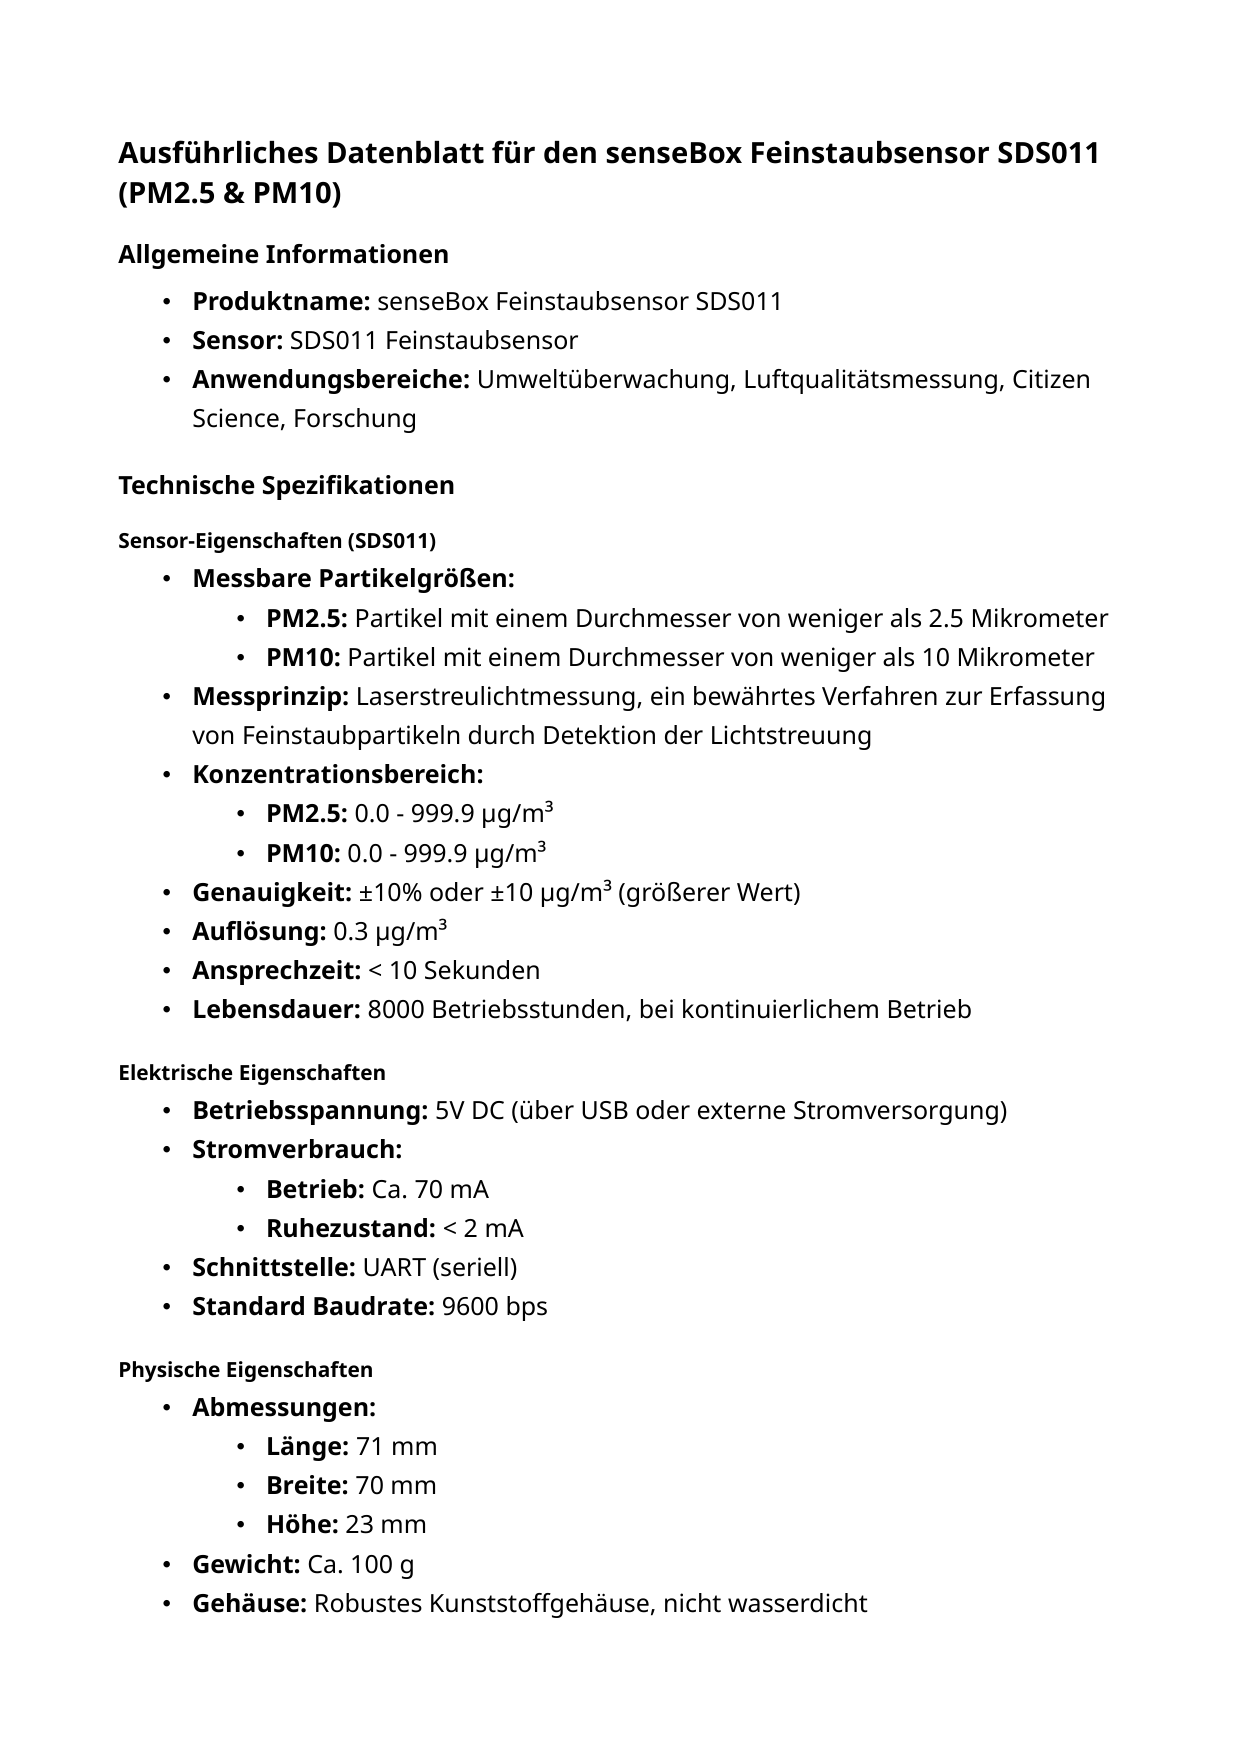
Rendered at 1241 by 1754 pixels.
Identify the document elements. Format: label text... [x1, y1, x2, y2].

list Höhe: 23 mm [236, 1507, 1122, 1541]
list Auflösung: 0.3 µg/m³ [162, 914, 1122, 948]
list Ansprechzeit: < 10 Sekunden [162, 953, 1122, 987]
subtitle Ausführliches Datenblatt für den senseBox Feinstaubsensor SDS011 (PM2.5 & PM10) [118, 133, 1122, 212]
list Breite: 70 mm [236, 1468, 1122, 1502]
list Messprinzip: Laserstreulichtmessung, ein bewährtes Verfahren zur Erfassung von Feinstaubpartikeln durch Detektion der Lichtstreuung [162, 679, 1122, 752]
subtitle Allgemeine Informationen [118, 237, 1122, 271]
list Anwendungsbereiche: Umweltüberwachung, Luftqualitätsmessung, Citizen Science, Forschung [162, 362, 1122, 435]
list Gewicht: Ca. 100 g [162, 1546, 1122, 1580]
list Produktname: senseBox Feinstaubsensor SDS011 [162, 284, 1122, 318]
list PM10: 0.0 - 999.9 µg/m³ [236, 835, 1122, 869]
list Genauigkeit: ±10% oder ±10 µg/m³ (größerer Wert) [162, 874, 1122, 908]
list Messbare Partikelgrößen: [162, 561, 1122, 595]
list Lebensdauer: 8000 Betriebsstunden, bei kontinuierlichem Betrieb [162, 992, 1122, 1026]
list Konzentrationsbereich: [162, 757, 1122, 791]
list Standard Baudrate: 9600 bps [162, 1289, 1122, 1323]
list PM10: Partikel mit einem Durchmesser von weniger als 10 Mikrometer [236, 639, 1122, 673]
subtitle Elektrische Eigenschaften [118, 1058, 1122, 1087]
list Gehäuse: Robustes Kunststoffgehäuse, nicht wasserdicht [162, 1586, 1122, 1619]
subtitle Technische Spezifikationen [118, 467, 1122, 501]
list Schnittstelle: UART (seriell) [162, 1249, 1122, 1284]
subtitle Physische Eigenschaften [118, 1355, 1122, 1383]
list Sensor: SDS011 Feinstaubsensor [162, 323, 1122, 357]
list Länge: 71 mm [236, 1429, 1122, 1463]
list Betriebsspannung: 5V DC (über USB oder externe Stromversorgung) [162, 1093, 1122, 1127]
list Stromverbrauch: [162, 1132, 1122, 1166]
list PM2.5: 0.0 - 999.9 µg/m³ [236, 796, 1122, 830]
list Abmessungen: [162, 1390, 1122, 1424]
list PM2.5: Partikel mit einem Durchmesser von weniger als 2.5 Mikrometer [236, 600, 1122, 634]
subtitle Sensor-Eigenschaften (SDS011) [118, 526, 1122, 555]
list Ruhezustand: < 2 mA [236, 1210, 1122, 1244]
list Betrieb: Ca. 70 mA [236, 1171, 1122, 1205]
